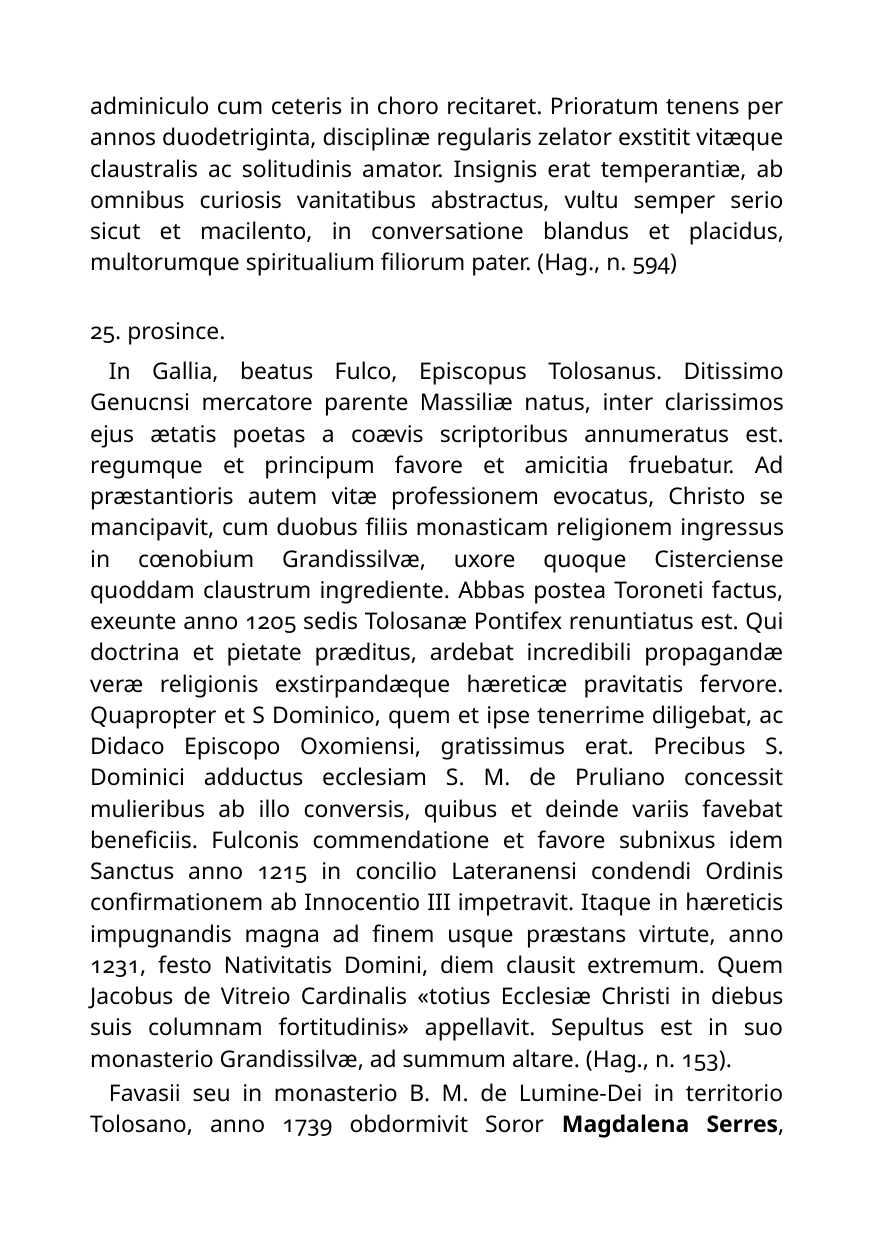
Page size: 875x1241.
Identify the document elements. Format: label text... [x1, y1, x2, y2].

text adminiculo cum ceteris in choro recitaret. Prioratum tenens per annos duodetriginta, disciplinæ regularis zelator exstitit vitæque claustralis ac solitudinis amator. Insignis erat temperantiæ, ab omnibus curiosis vanitatibus abstractus, vultu semper serio sicut et macilento, in conver­satione blandus et placidus, multorumque spiritualium filiorum pater. (Hag., n. 594) [90, 90, 784, 277]
text In Gallia, beatus Fulco, Episcopus Tolosanus. Ditissimo Genucnsi mercatore parente Massiliæ natus, inter clarissimos ejus ætatis poetas a coævis scriptoribus annumeratus est. regumque et principum favore et amicitia fruebatur. Ad præstantioris autem vitæ professionem evocatus, Christo se mancipavit, cum duobus filiis monasticam religionem ingres­sus in cœnobium Grandissilvæ, uxore quoque Cisterciense quoddam claustrum ingrediente. Abbas postea Toroneti factus, exeunte anno 12o5 sedis Tolosanæ Pontifex renuntiatus est. Qui doctrina et pietate præditus, ardebat incredibili propagandæ veræ religionis exstirpandæque hæreticæ pravitatis fervore. Quapropter et S Dominico, quem et ipse tenerrime diligebat, ac Didaco Episcopo Oxomiensi, gratissimus erat. Precibus S. Dominici adductus ecclesiam S. M. de Pruliano concessit mulieribus ab illo conversis, quibus et deinde variis favebat beneficiis. Fulconis commendatione et favore subnixus idem Sanctus anno 1215 in concilio Lateranensi condendi Ordinis confirmationem ab Innocentio III impetravit. Itaque in hæreticis impugnandis magna ad finem usque præstans virtute, anno 1231, festo Nativitatis Domini, diem clausit extremum. Quem Jacobus de Vitreio Cardinalis «totius Ecclesiæ Christi in diebus suis columnam fortitudinis» appellavit. Sepultus est in suo monasterio Grandissilvæ, ad summum altare. (Hag., n. 153). [90, 355, 784, 1074]
text 25. prosince. [90, 315, 784, 346]
text Favasii seu in monasterio B. M. de Lumine-Dei in territorio Tolosano, anno 1739 obdormivit Soror Magdalena Serres, [90, 1077, 784, 1139]
